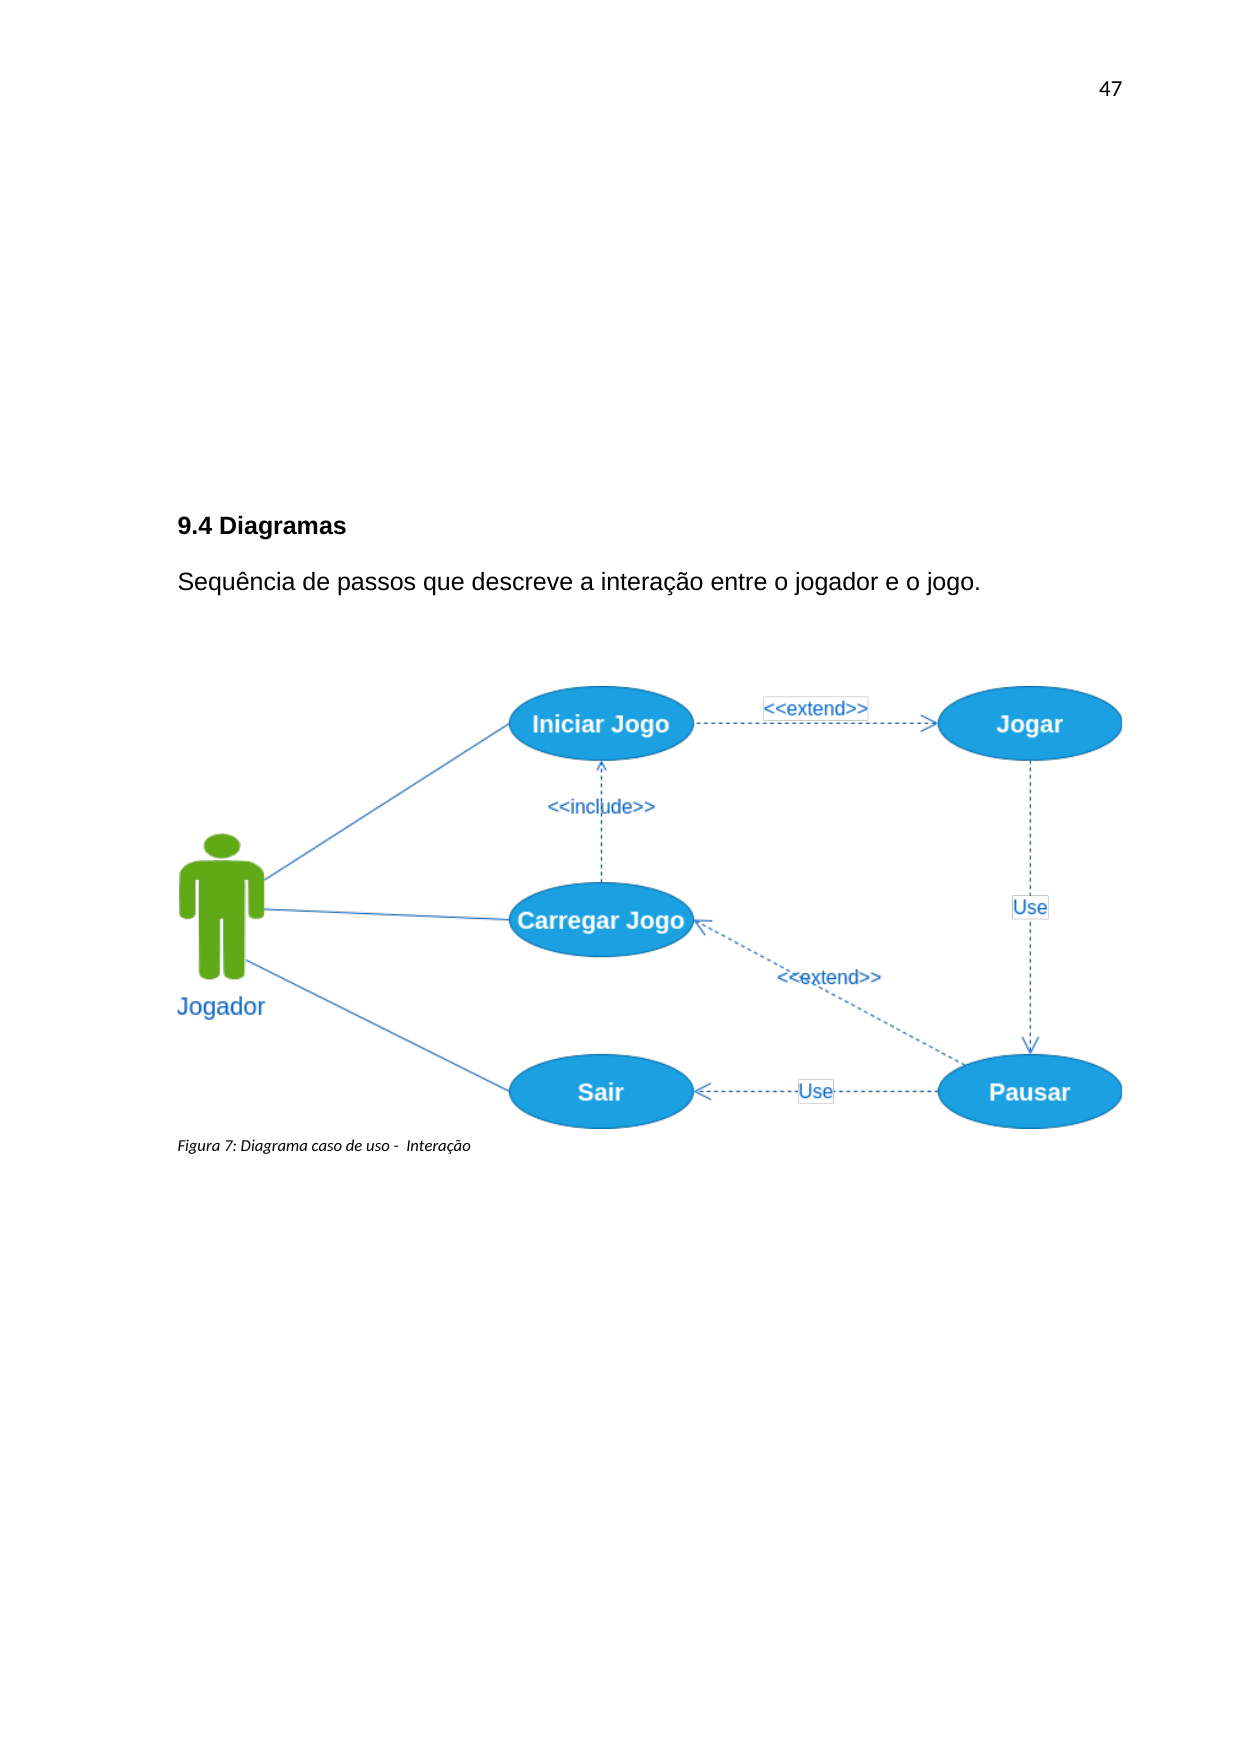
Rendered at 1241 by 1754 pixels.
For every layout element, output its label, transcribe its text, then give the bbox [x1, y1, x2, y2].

text Sequência de passos que descreve a interação entre o jogador e o jogo. [177, 567, 1122, 595]
text Figura 7: Diagrama caso de uso - Interação [177, 1129, 1122, 1156]
subtitle 9.4 Diagramas [177, 511, 1122, 540]
picture [177, 686, 1123, 1129]
